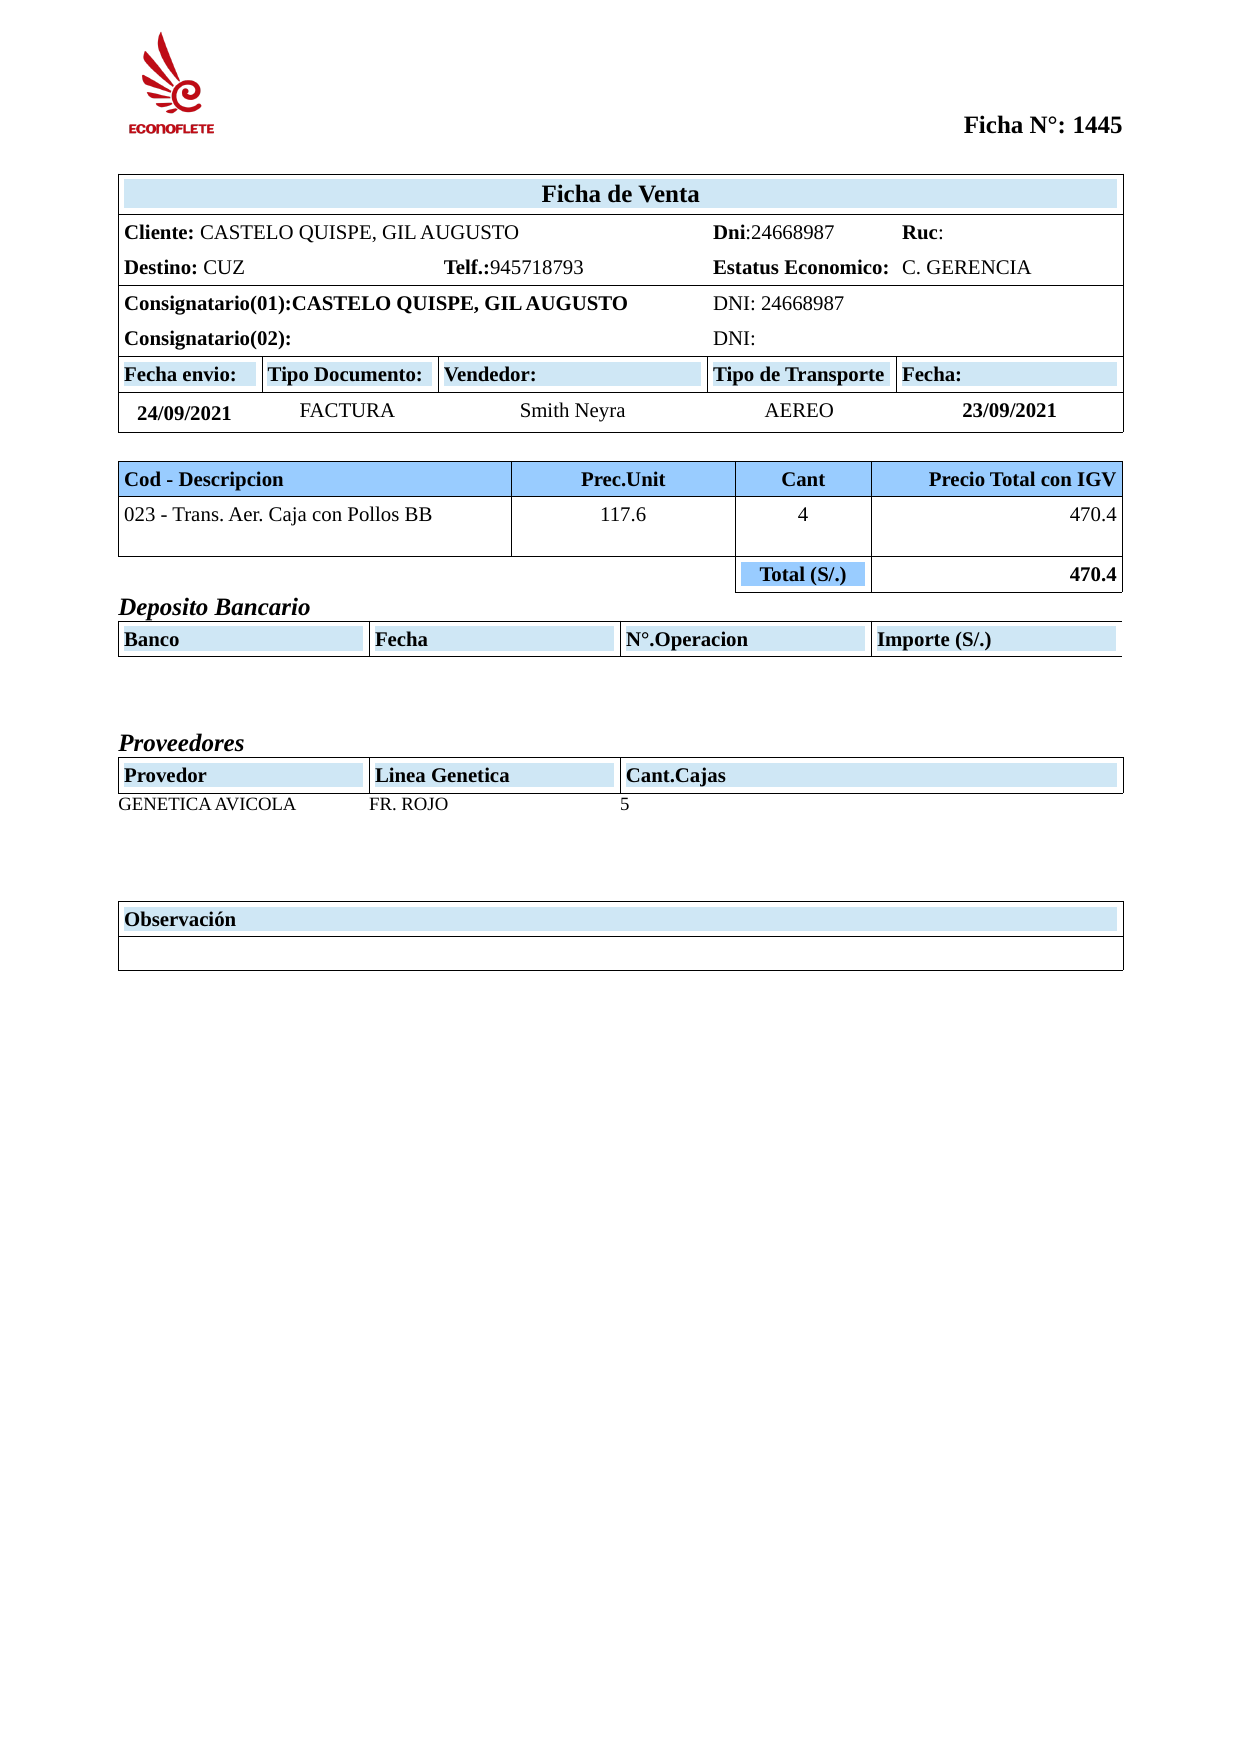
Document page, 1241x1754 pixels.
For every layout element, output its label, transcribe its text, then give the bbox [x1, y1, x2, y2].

table_cell [620, 879, 1123, 901]
table_cell Consignatario(02): [119, 321, 707, 356]
table_cell [119, 937, 1123, 969]
table_cell [620, 680, 871, 704]
table_cell [118, 557, 511, 592]
table_cell [118, 879, 369, 901]
table_cell FR. ROJO [369, 794, 620, 814]
table_cell [620, 858, 1123, 879]
text Deposito Bancario [118, 592, 1122, 621]
table_cell Fecha envio: [119, 357, 262, 392]
table_header Banco [119, 622, 369, 656]
table_header Importe (S/.) [872, 622, 1122, 656]
table_cell 4 [736, 497, 871, 556]
table_cell Total (S/.) [736, 557, 871, 592]
table_cell 470.4 [872, 497, 1122, 556]
table_cell [118, 858, 369, 879]
table_cell 023 - Trans. Aer. Caja con Pollos BB [119, 497, 511, 556]
table_header Ficha de Venta [119, 175, 1123, 214]
table_cell [511, 557, 735, 592]
table_header Observación [119, 902, 1123, 936]
table_cell FACTURA [262, 393, 438, 432]
table_cell Telf.:945718793 [438, 249, 707, 285]
table_cell [118, 836, 369, 858]
table_cell Tipo Documento: [263, 357, 438, 392]
table_header Precio Total con IGV [872, 462, 1122, 496]
table_cell [118, 815, 369, 836]
table_header Cant [736, 462, 871, 496]
table_cell 5 [620, 794, 1123, 814]
table_cell [369, 657, 620, 680]
table_cell [369, 705, 620, 728]
table_cell C. GERENCIA [896, 249, 1123, 285]
table_cell 117.6 [512, 497, 735, 556]
table_cell 470.4 [872, 557, 1122, 592]
table_cell Fecha: [897, 357, 1123, 392]
table_cell [620, 815, 1123, 836]
table_cell [620, 705, 871, 728]
table_cell GENETICA AVICOLA [118, 794, 369, 814]
table_cell [369, 879, 620, 901]
table_cell [620, 657, 871, 680]
table_header Cod - Descripcion [119, 462, 511, 496]
table_header N°.Operacion [621, 622, 871, 656]
table_cell [369, 858, 620, 879]
table_cell [118, 705, 369, 728]
table_cell [369, 836, 620, 858]
table_cell Estatus Economico: [707, 249, 896, 285]
table_cell 24/09/2021 [119, 393, 262, 432]
table_cell [118, 657, 369, 680]
table_cell [871, 705, 1122, 728]
table_header Provedor [119, 758, 369, 793]
table_cell Smith Neyra [438, 393, 707, 432]
table_header Fecha [370, 622, 620, 656]
table_cell Destino: CUZ [119, 249, 438, 285]
text Proveedores [118, 728, 1122, 757]
table_header Prec.Unit [512, 462, 735, 496]
table_cell [118, 680, 369, 704]
table_header Linea Genetica [370, 758, 620, 793]
picture [118, 31, 225, 134]
table_cell [620, 836, 1123, 858]
table_cell Consignatario(01):CASTELO QUISPE, GIL AUGUSTO [119, 286, 707, 321]
table_cell [871, 680, 1122, 704]
table_cell DNI: 24668987 [707, 286, 1123, 321]
table_cell Dni:24668987 [707, 215, 896, 249]
table_cell Cliente: CASTELO QUISPE, GIL AUGUSTO [119, 215, 707, 249]
table_cell AEREO [707, 393, 896, 432]
table_cell Tipo de Transporte [708, 357, 896, 392]
table_cell 23/09/2021 [896, 393, 1123, 432]
table_cell [369, 815, 620, 836]
table_cell [871, 657, 1122, 680]
table_cell Vendedor: [439, 357, 707, 392]
table_cell [369, 680, 620, 704]
table_cell Ruc: [896, 215, 1123, 249]
table_cell DNI: [707, 321, 1123, 356]
table_header Cant.Cajas [621, 758, 1123, 793]
